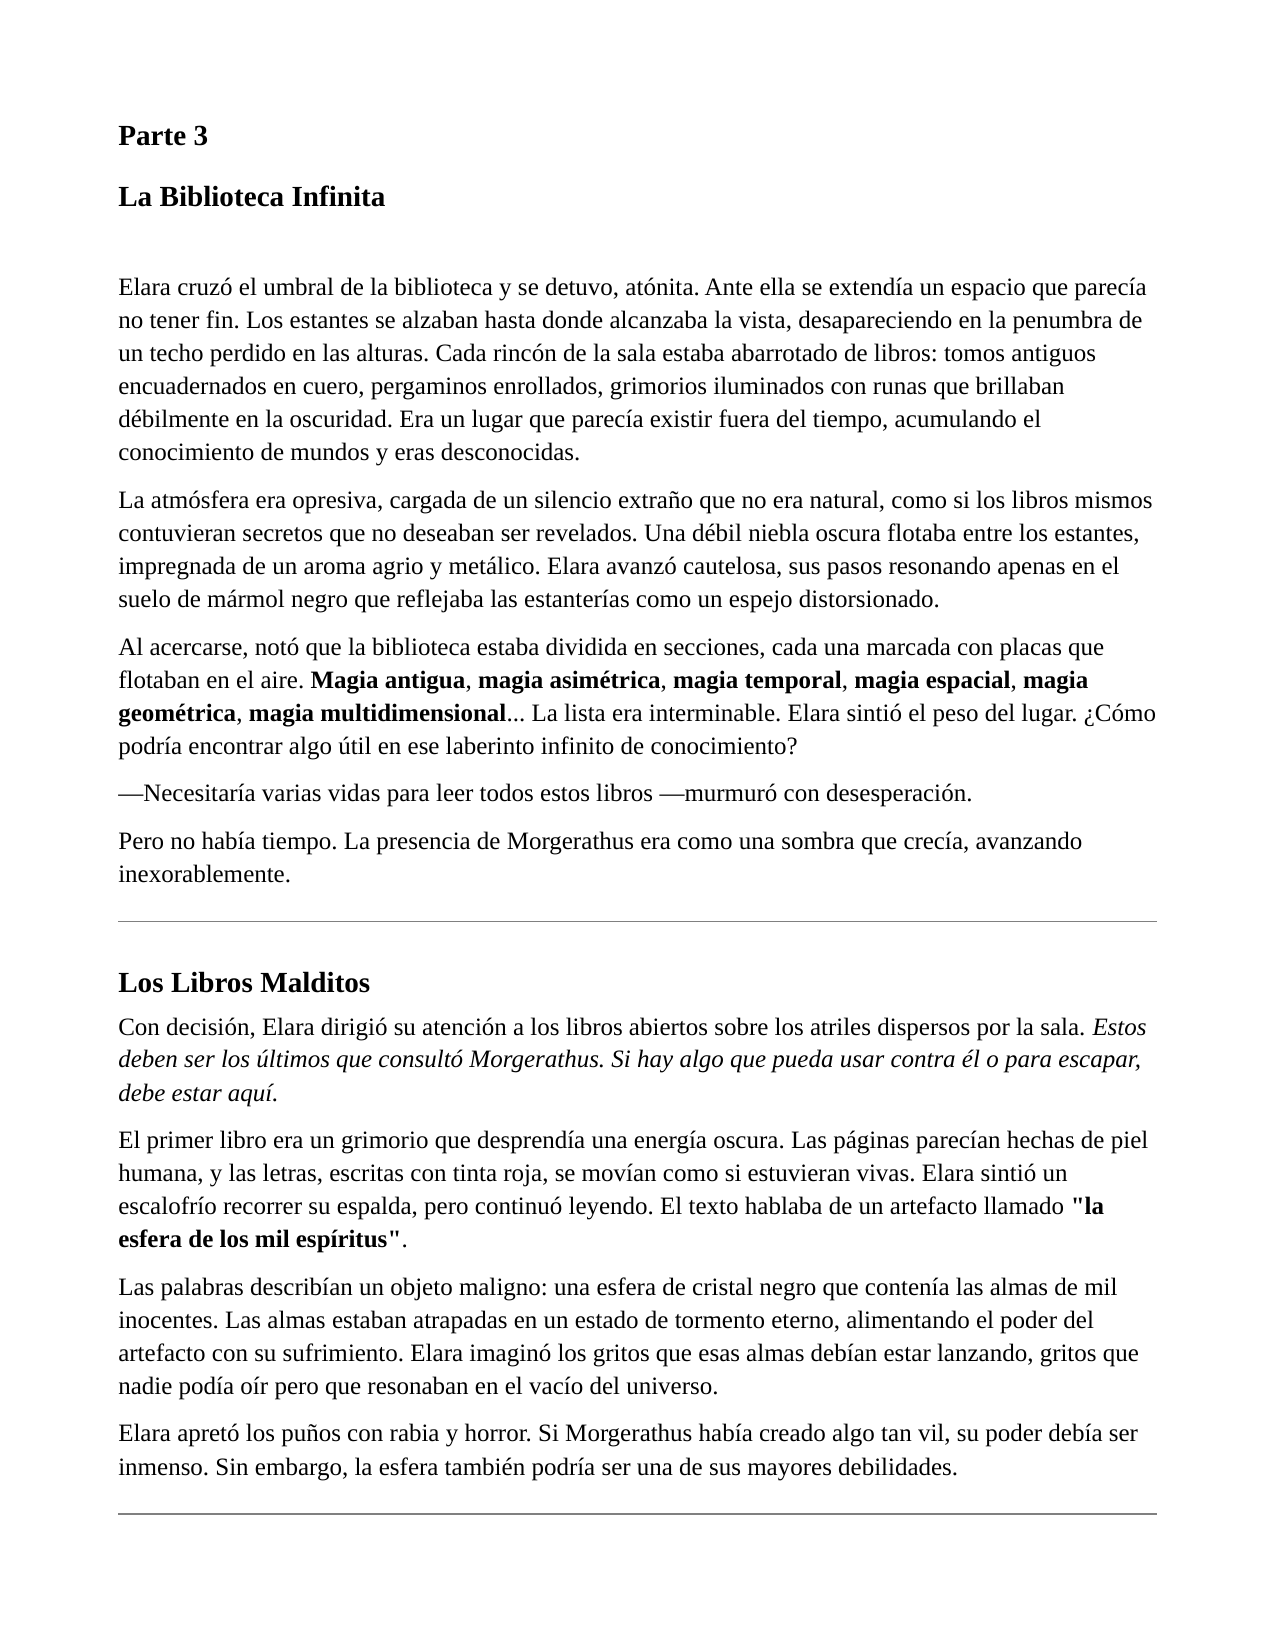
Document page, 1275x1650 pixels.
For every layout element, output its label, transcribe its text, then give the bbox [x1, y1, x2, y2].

text Al acercarse, notó que la biblioteca estaba dividida en secciones, cada una marcada con placas que flotaban en el aire. Magia antigua, magia asimétrica, magia temporal, magia espacial, magia geométrica, magia multidimensional... La lista era interminable. Elara sintió el peso del lugar. ¿Cómo podría encontrar algo útil en ese laberinto infinito de conocimiento? [118, 632, 1157, 759]
text Con decisión, Elara dirigió su atención a los libros abiertos sobre los atriles dispersos por la sala. Estos deben ser los últimos que consultó Morgerathus. Si hay algo que pueda usar contra él o para escapar, debe estar aquí. [118, 1012, 1157, 1106]
subtitle Parte 3 [118, 118, 1157, 152]
text —Necesitaría varias vidas para leer todos estos libros —murmuró con desesperación. [118, 778, 1157, 807]
text Pero no había tiempo. La presencia de Morgerathus era como una sombra que crecía, avanzando inexorablemente. [118, 826, 1157, 888]
subtitle Los Libros Malditos [118, 966, 1157, 999]
subtitle La Biblioteca Infinita [118, 179, 1157, 212]
text Las palabras describían un objeto maligno: una esfera de cristal negro que contenía las almas de mil inocentes. Las almas estaban atrapadas en un estado de tormento eterno, alimentando el poder del artefacto con su sufrimiento. Elara imaginó los gritos que esas almas debían estar lanzando, gritos que nadie podía oír pero que resonaban en el vacío del universo. [118, 1272, 1157, 1400]
text La atmósfera era opresiva, cargada de un silencio extraño que no era natural, como si los libros mismos contuvieran secretos que no deseaban ser revelados. Una débil niebla oscura flotaba entre los estantes, impregnada de un aroma agrio y metálico. Elara avanzó cautelosa, sus pasos resonando apenas en el suelo de mármol negro que reflejaba las estanterías como un espejo distorsionado. [118, 485, 1157, 613]
text Elara apretó los puños con rabia y horror. Si Morgerathus había creado algo tan vil, su poder debía ser inmenso. Sin embargo, la esfera también podría ser una de sus mayores debilidades. [118, 1418, 1157, 1480]
text Elara cruzó el umbral de la biblioteca y se detuvo, atónita. Ante ella se extendía un espacio que parecía no tener fin. Los estantes se alzaban hasta donde alcanzaba la vista, desapareciendo en la penumbra de un techo perdido en las alturas. Cada rincón de la sala estaba abarrotado de libros: tomos antiguos encuadernados en cuero, pergaminos enrollados, grimorios iluminados con runas que brillaban débilmente en la oscuridad. Era un lugar que parecía existir fuera del tiempo, acumulando el conocimiento de mundos y eras desconocidas. [118, 272, 1157, 466]
text El primer libro era un grimorio que desprendía una energía oscura. Las páginas parecían hechas de piel humana, y las letras, escritas con tinta roja, se movían como si estuvieran vivas. Elara sintió un escalofrío recorrer su espalda, pero continuó leyendo. El texto hablaba de un artefacto llamado "la esfera de los mil espíritus". [118, 1125, 1157, 1253]
